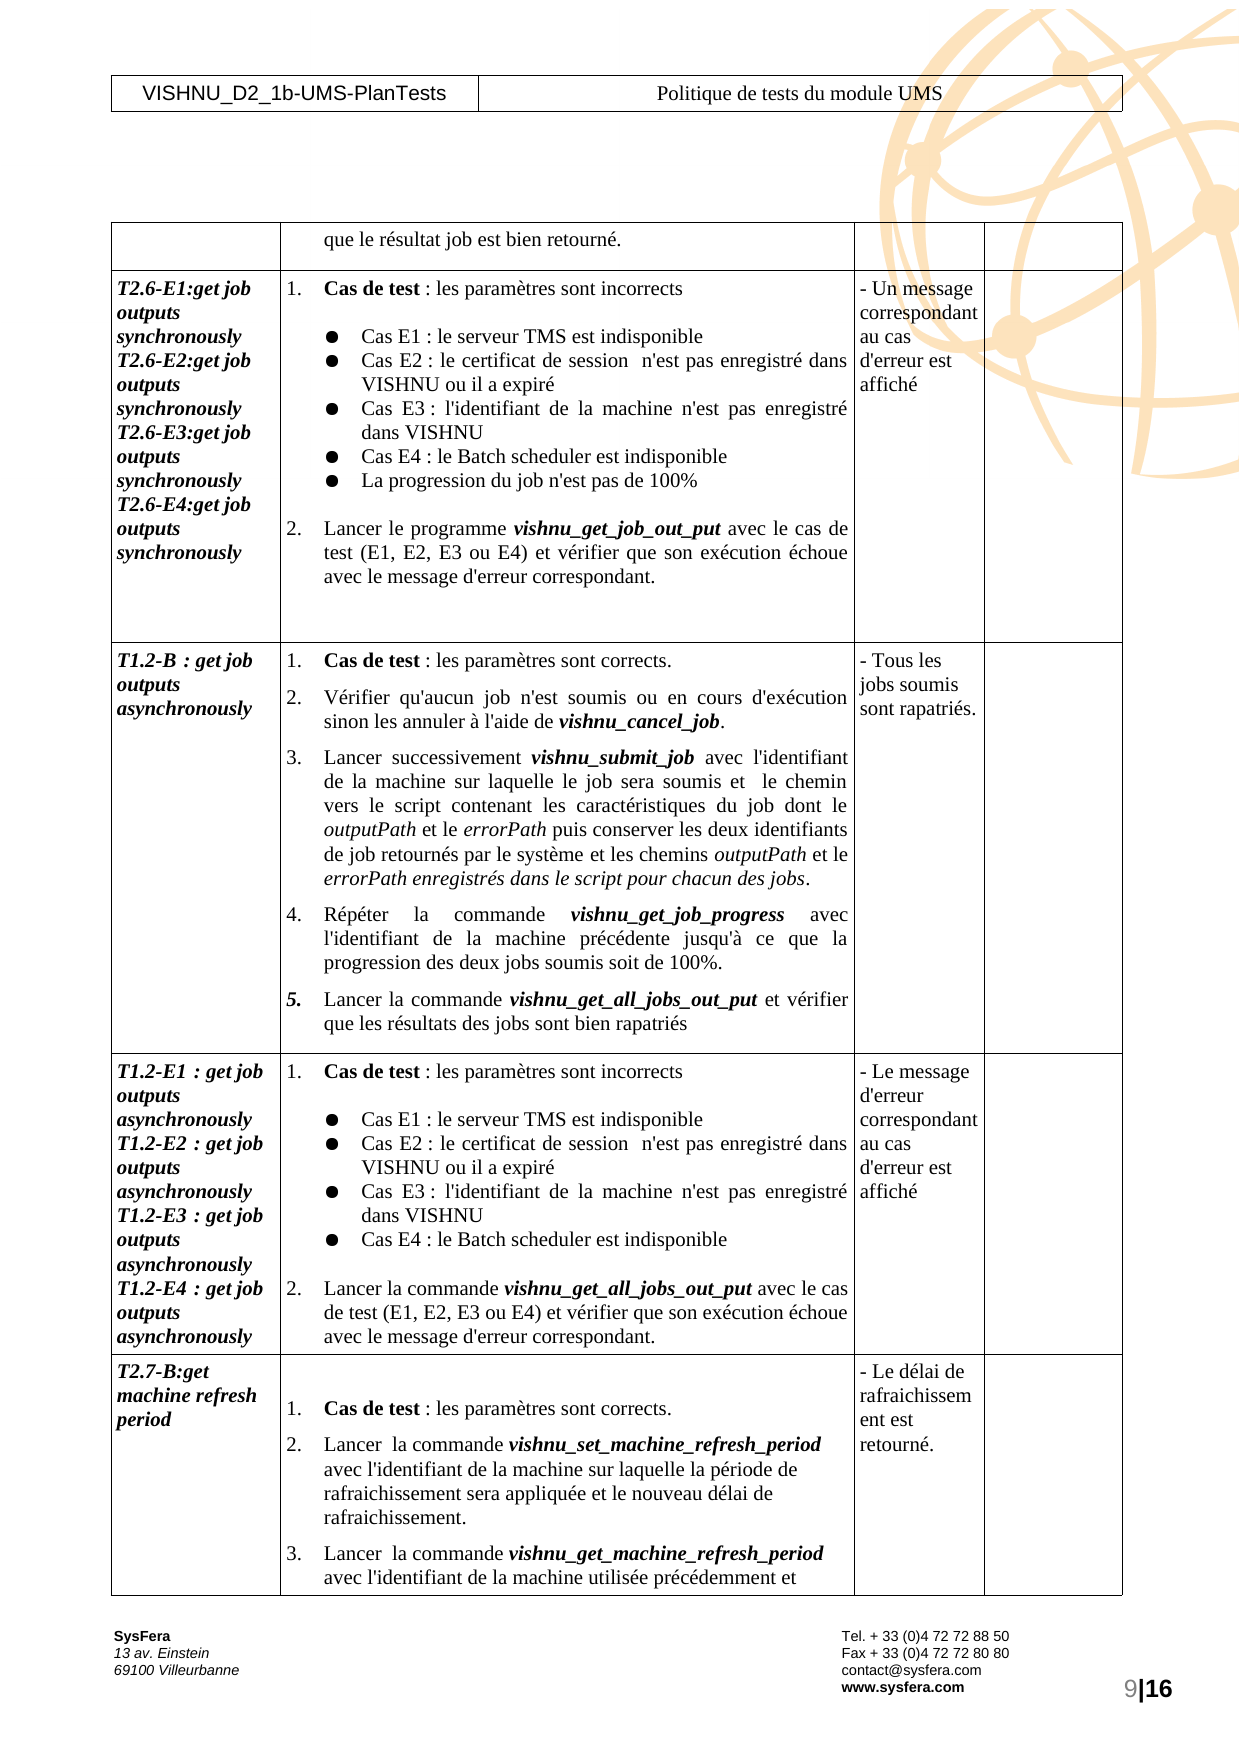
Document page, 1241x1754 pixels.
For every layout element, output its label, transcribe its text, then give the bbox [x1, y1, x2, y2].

table_cell - Tous les jobs soumis sont rapatriés. [855, 643, 984, 1053]
picture [855, 223, 984, 270]
picture [1, 9, 1239, 479]
table_cell T1.2-E1 : get job outputs asynchronously T1.2-E2 : get job outputs asynchronously T1.2-E3 : get job outputs asynchronously T1.2-E4 : get job outputs asynchronously [112, 1054, 280, 1353]
picture [281, 223, 854, 270]
picture [112, 271, 280, 479]
table_cell [985, 481, 1122, 642]
table_cell Cas de test : les paramètres sont corrects. Lancer la commande vishnu_set_machine_refresh_period avec l'identifiant de la machine sur laquelle la période de rafraichissement sera appliquée et le nouveau délai de rafraichissement. Lancer la commande vishnu_get_machine_refresh_period avec l'identifiant de la machine utilisée précédemment et vérifier que la valeur est bien celle qui a été attribuée. Répéter 1 avec un délai de rafraichissement différent de celui qui précède puis faire 2. [281, 1355, 854, 1595]
table_cell [985, 1355, 1122, 1595]
picture [112, 223, 280, 270]
table_cell Cas de test : les paramètres sont incorrects Cas E1 : le serveur TMS est indisponible Cas E2 : le certificat de session n'est pas enregistré dans VISHNU ou il a expiré Cas E3 : l'identifiant de la machine n'est pas enregistré dans VISHNU Cas E4 : le Batch scheduler est indisponible La progression du job n'est pas de 100% Lancer le programme vishnu_get_job_out_put avec le cas de test (E1, E2, E3 ou E4) et vérifier que son exécution échoue avec le message d'erreur correspondant. [281, 481, 854, 642]
table_cell - Un message correspondant au cas d'erreur est affiché [855, 481, 984, 642]
table_cell Cas de test : les paramètres sont incorrects Cas E1 : le serveur TMS est indisponible Cas E2 : le certificat de session n'est pas enregistré dans VISHNU ou il a expiré Cas E3 : l'identifiant de la machine n'est pas enregistré dans VISHNU Cas E4 : le Batch scheduler est indisponible Lancer la commande vishnu_get_all_jobs_out_put avec le cas de test (E1, E2, E3 ou E4) et vérifier que son exécution échoue avec le message d'erreur correspondant. [281, 1054, 854, 1353]
picture [855, 271, 984, 479]
table_cell [985, 1054, 1122, 1353]
table_cell T2.7-B:get machine refresh period [112, 1355, 280, 1595]
table_cell - Le délai de rafraichissement est retourné. [855, 1355, 984, 1595]
picture [985, 271, 1122, 479]
table_cell T2.6-E1:get job outputs synchronously T2.6-E2:get job outputs synchronously T2.6-E3:get job outputs synchronously T2.6-E4:get job outputs synchronously [112, 481, 280, 642]
table_cell T1.2-B : get job outputs asynchronously [112, 643, 280, 1053]
picture [985, 223, 1122, 270]
picture [281, 271, 854, 479]
table_cell Cas de test : les paramètres sont corrects. Vérifier qu'aucun job n'est soumis ou en cours d'exécution sinon les annuler à l'aide de vishnu_cancel_job. Lancer successivement vishnu_submit_job avec l'identifiant de la machine sur laquelle le job sera soumis et le chemin vers le script contenant les caractéristiques du job dont le outputPath et le errorPath puis conserver les deux identifiants de job retournés par le système et les chemins outputPath et le errorPath enregistrés dans le script pour chacun des jobs. Répéter la commande vishnu_get_job_progress avec l'identifiant de la machine précédente jusqu'à ce que la progression des deux jobs soumis soit de 100%. Lancer la commande vishnu_get_all_jobs_out_put et vérifier que les résultats des jobs sont bien rapatriés [281, 643, 854, 1053]
table_cell [985, 643, 1122, 1053]
table_cell - Le message d'erreur correspondant au cas d'erreur est affiché [855, 1054, 984, 1353]
